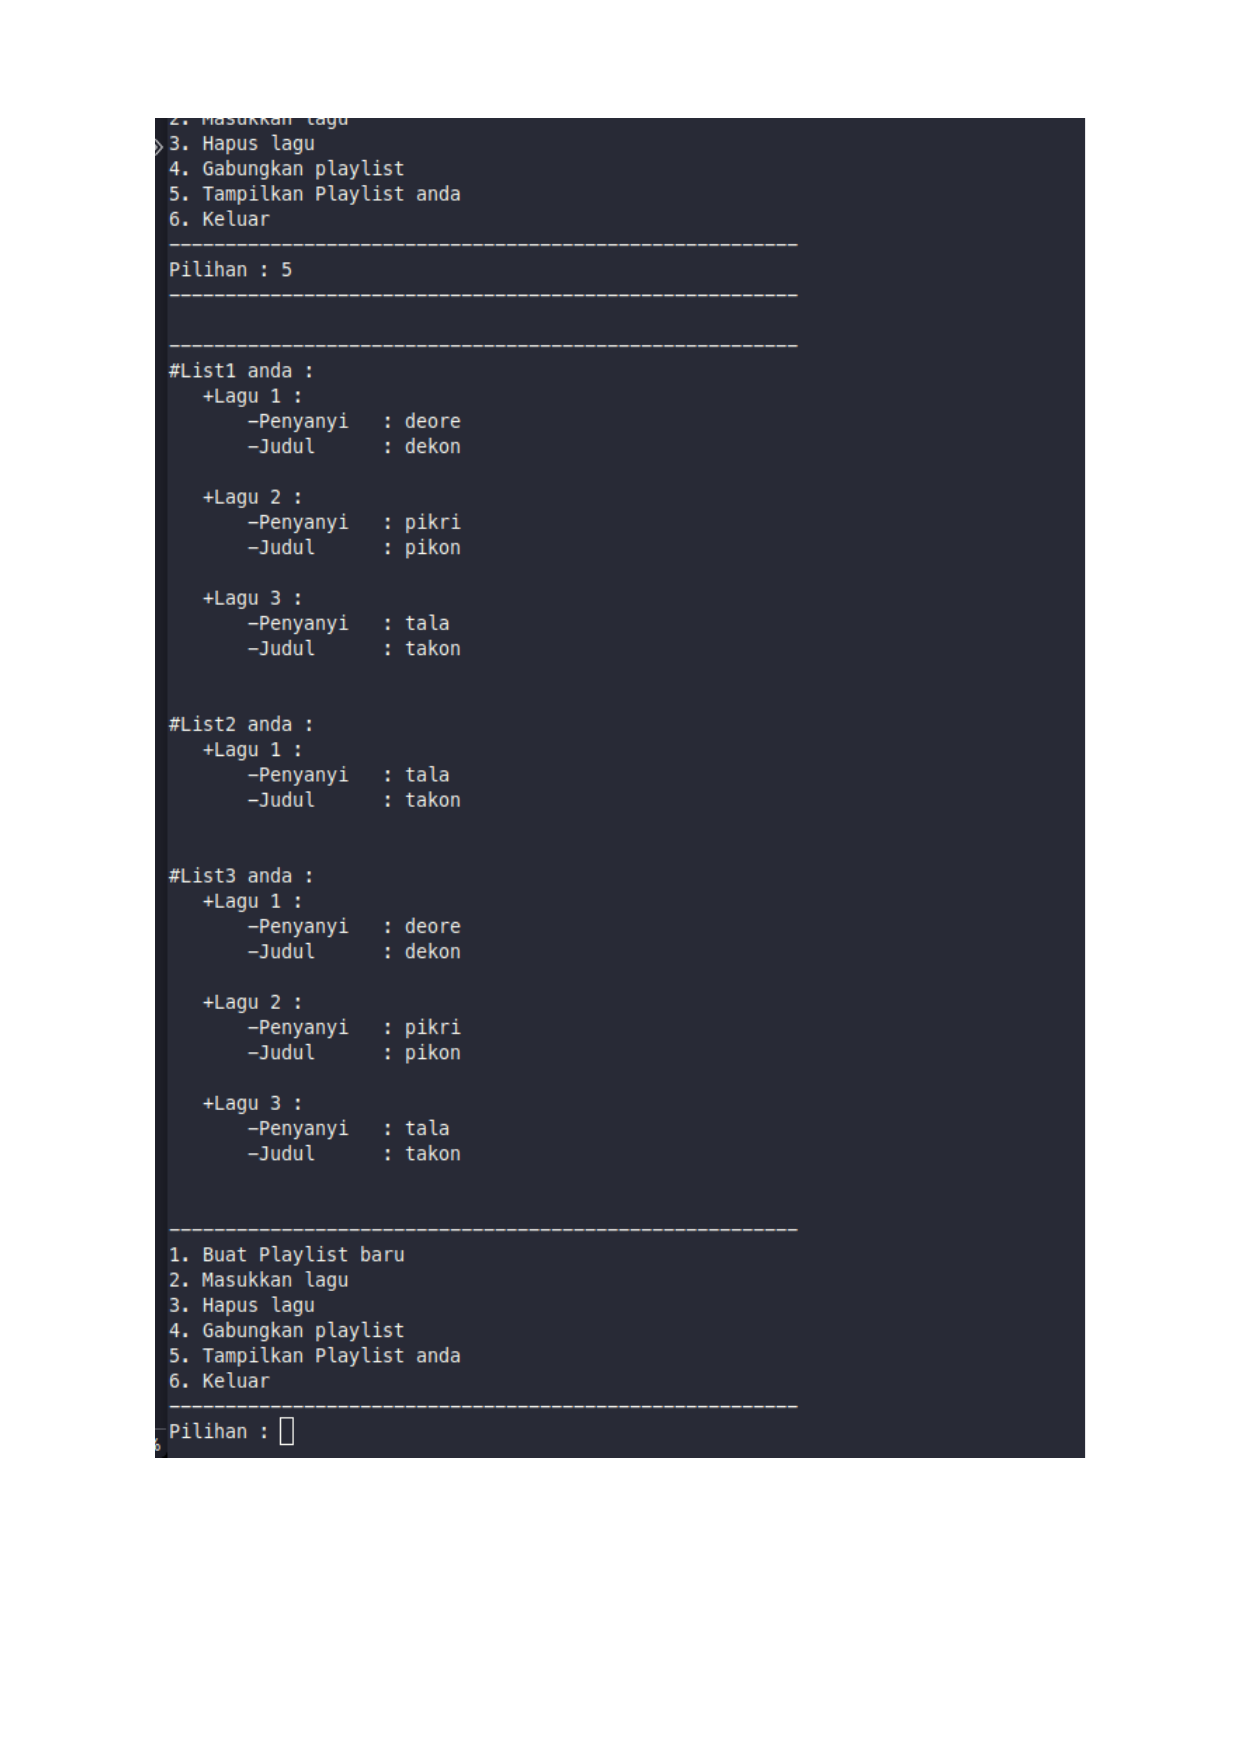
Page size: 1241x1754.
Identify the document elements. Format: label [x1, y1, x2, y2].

picture [155, 118, 1085, 1458]
